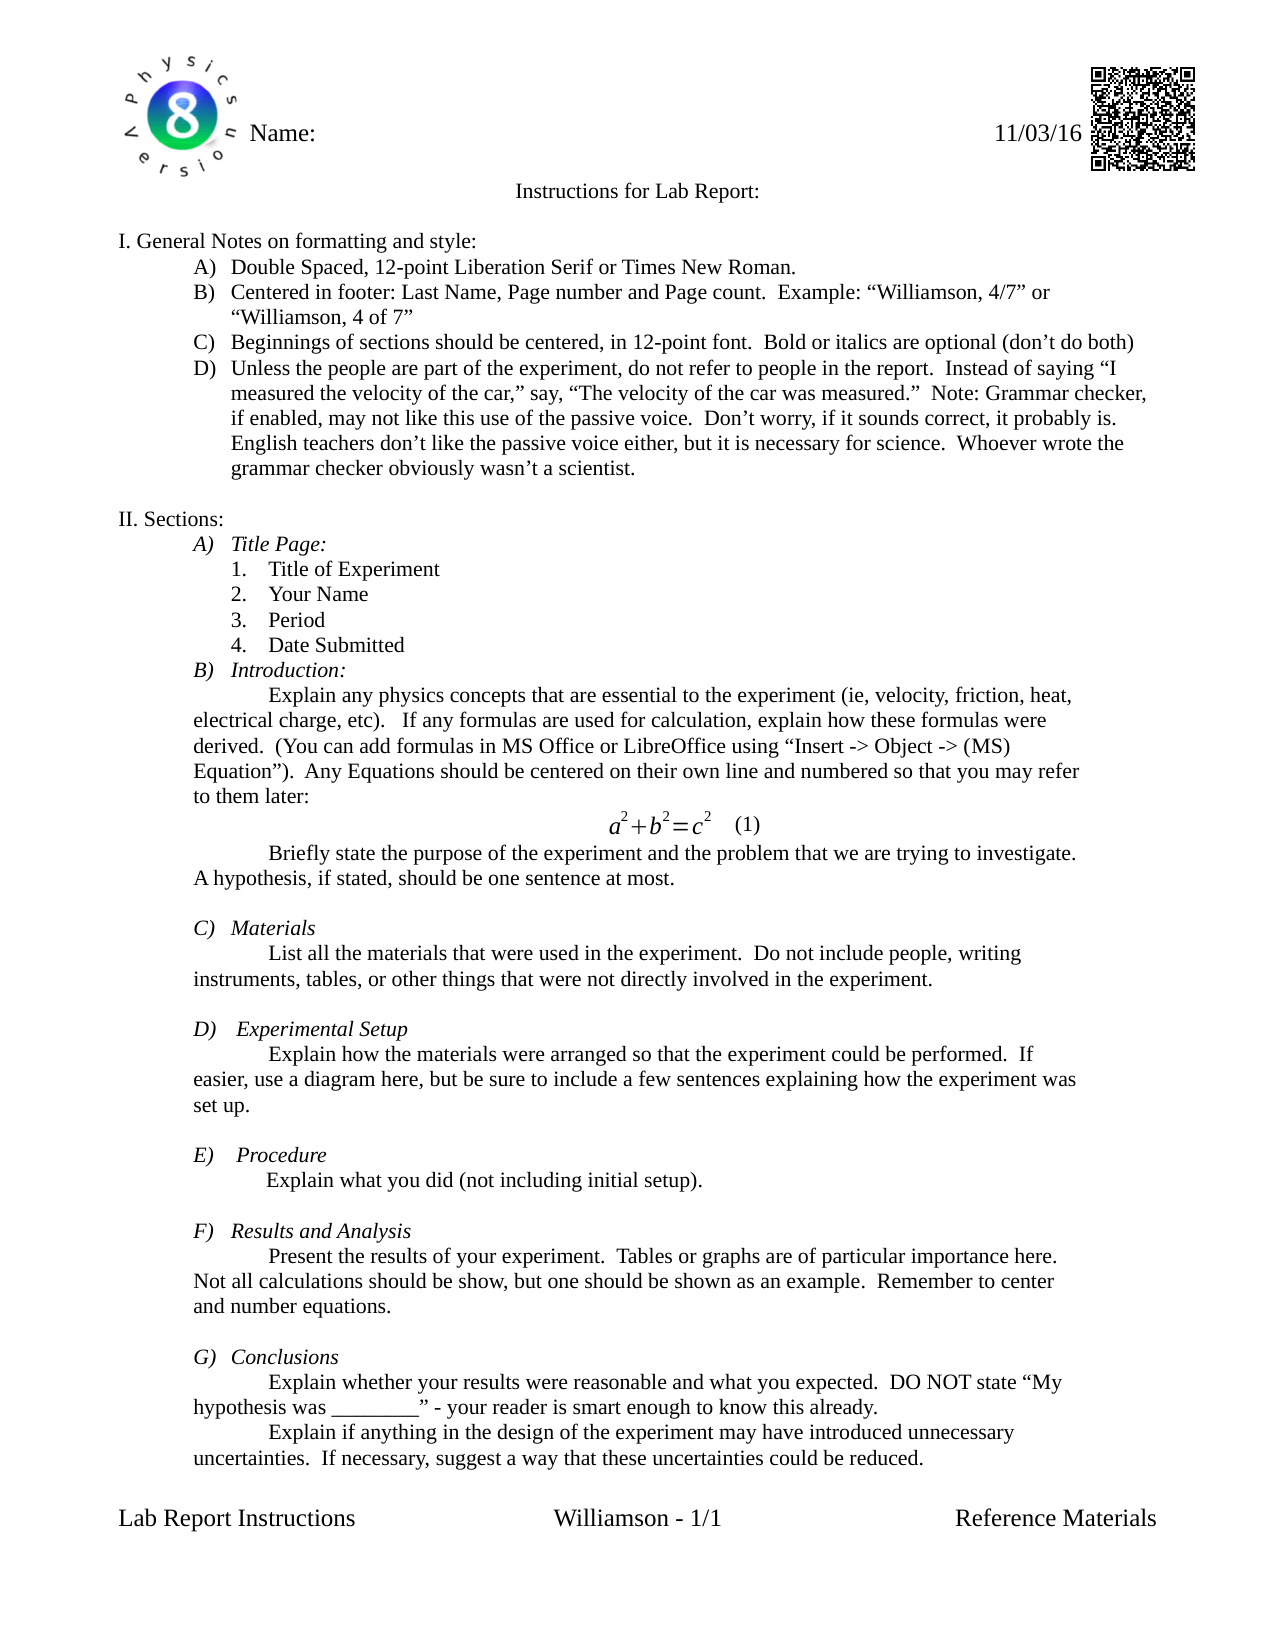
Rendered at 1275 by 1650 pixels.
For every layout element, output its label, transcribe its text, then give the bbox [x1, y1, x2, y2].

list Beginnings of sections should be centered, in 12-point font. Bold or italics are optional (don’t do both) [193, 329, 1157, 354]
text (1) [193, 808, 1082, 839]
list Materials [193, 915, 1157, 940]
list Your Name [231, 581, 1157, 607]
list Date Submitted [231, 632, 1157, 657]
list Double Spaced, 12-point Liberation Serif or Times New Roman. [193, 254, 1157, 279]
text List all the materials that were used in the experiment. Do not include people, writing instruments, tables, or other things that were not directly involved in the experiment. [193, 940, 1082, 991]
list Sections: [118, 506, 1157, 531]
list Introduction: [193, 657, 1157, 682]
text Explain what you did (not including initial setup). [118, 1167, 1157, 1192]
list Procedure [193, 1142, 1157, 1167]
list Title Page: [193, 531, 1157, 556]
text Explain any physics concepts that are essential to the experiment (ie, velocity, friction, heat, electrical charge, etc). If any formulas are used for calculation, explain how these formulas were derived. (You can add formulas in MS Office or LibreOffice using “Insert -> Object -> (MS) Equation”). Any Equations should be centered on their own line and numbered so that you may refer to them later: [193, 682, 1082, 808]
text Instructions for Lab Report: [118, 176, 1157, 203]
picture [1082, 58, 1203, 179]
text Present the results of your experiment. Tables or graphs are of particular importance here. Not all calculations should be show, but one should be shown as an example. Remember to center and number equations. [193, 1243, 1082, 1318]
list Unless the people are part of the experiment, do not refer to people in the report. Instead of saying “I measured the velocity of the car,” say, “The velocity of the car was measured.” Note: Grammar checker, if enabled, may not like this use of the passive voice. Don’t worry, if it sounds correct, it probably is. English teachers don’t like the passive voice either, but it is necessary for science. Whoever wrote the grammar checker obviously wasn’t a scientist. [193, 354, 1157, 481]
list Period [231, 607, 1157, 632]
text Explain if anything in the design of the experiment may have introduced unnecessary uncertainties. If necessary, suggest a way that these uncertainties could be reduced. [193, 1419, 1082, 1470]
list Conclusions [193, 1344, 1157, 1369]
text Explain how the materials were arranged so that the experiment could be performed. If easier, use a diagram here, but be sure to include a few sentences explaining how the experiment was set up. [193, 1041, 1082, 1117]
list Results and Analysis [193, 1218, 1157, 1243]
list Centered in footer: Last Name, Page number and Page count. Example: “Williamson, 4/7” or “Williamson, 4 of 7” [193, 279, 1157, 329]
list General Notes on formatting and style: [118, 228, 1157, 254]
picture [124, 56, 237, 177]
list Title of Experiment [231, 556, 1157, 581]
list Experimental Setup [193, 1016, 1157, 1041]
text Briefly state the purpose of the experiment and the problem that we are trying to investigate. A hypothesis, if stated, should be one sentence at most. [193, 839, 1082, 890]
text Explain whether your results were reasonable and what you expected. DO NOT state “My hypothesis was ________” - your reader is smart enough to know this already. [193, 1369, 1082, 1419]
